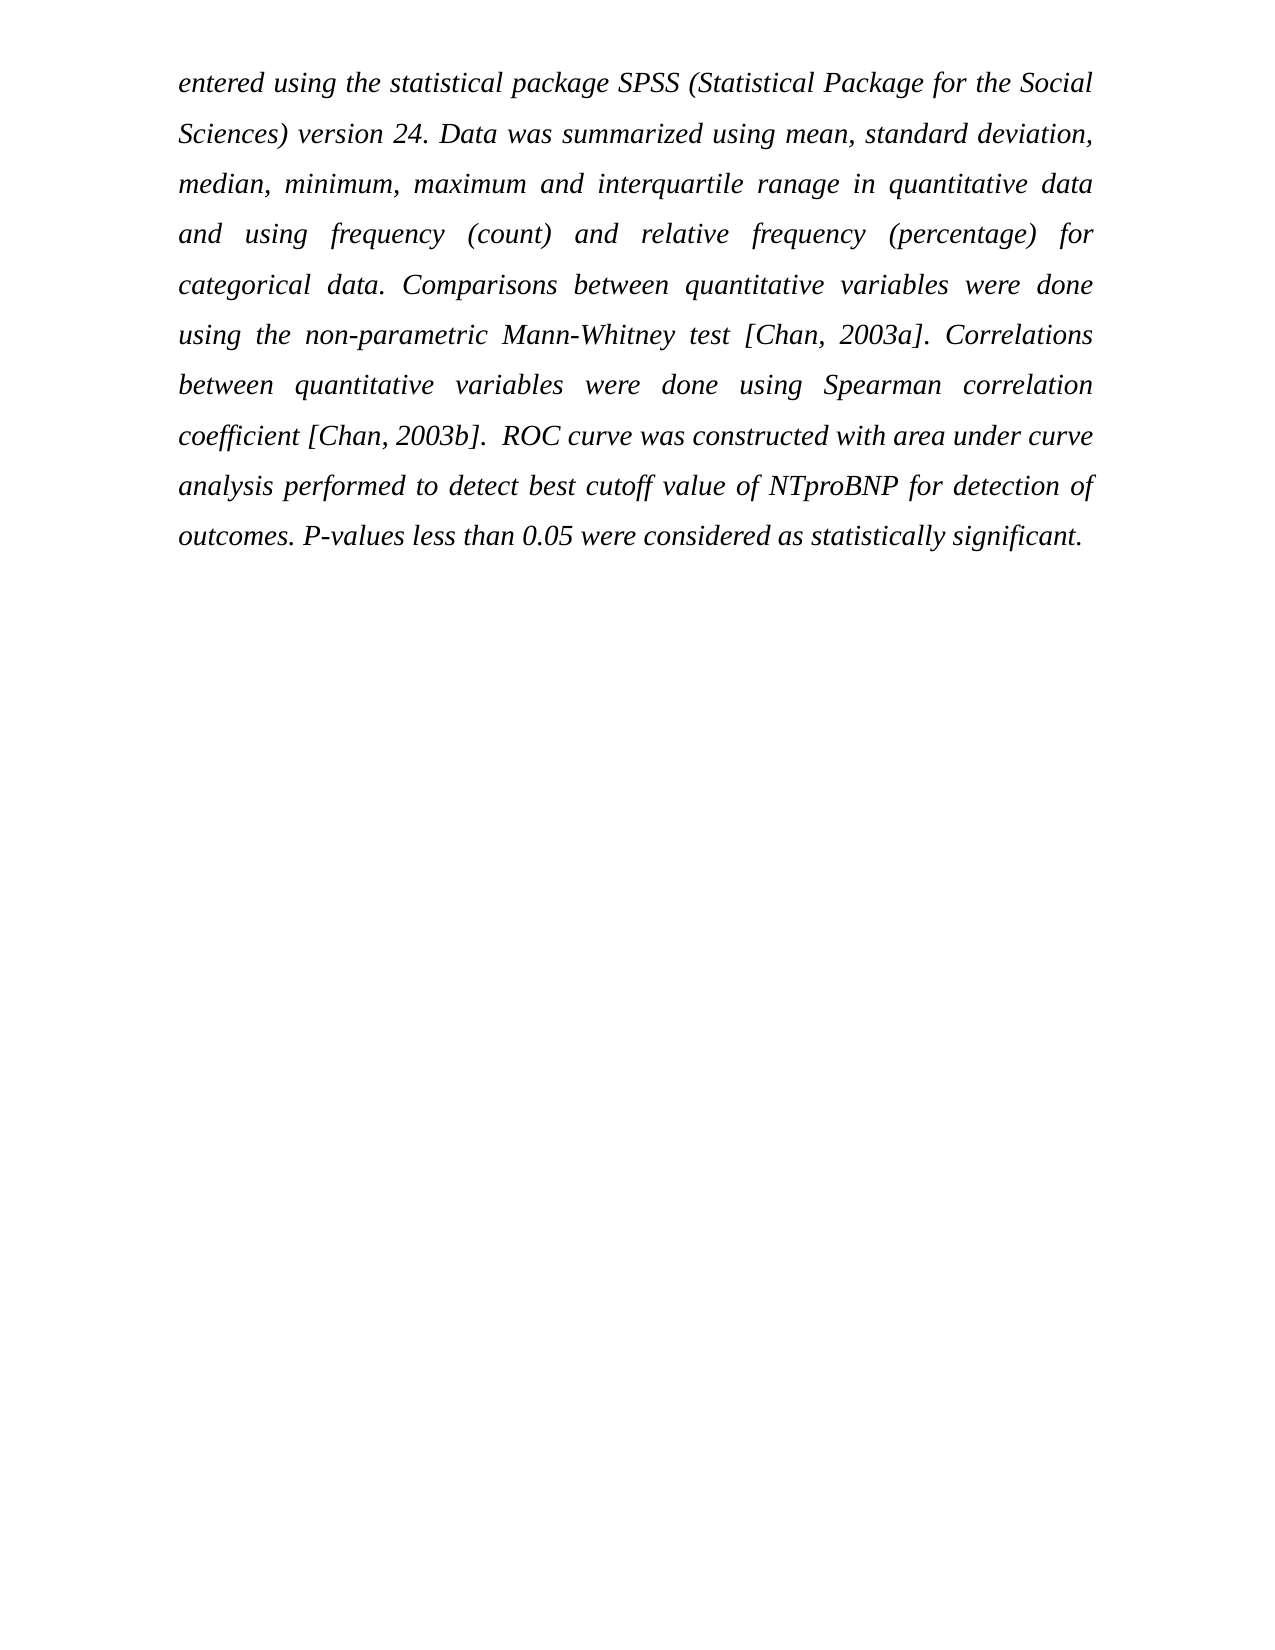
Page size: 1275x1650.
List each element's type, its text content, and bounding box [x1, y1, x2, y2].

text entered using the statistical package SPSS (Statistical Package for the Social Sciences) version 24. Data was summarized using mean, standard deviation, median, minimum, maximum and interquartile ranage in quantitative data and using frequency (count) and relative frequency (percentage) for categorical data. Comparisons between quantitative variables were done using the non-parametric Mann-Whitney test [Chan, 2003a]. Correlations between quantitative variables were done using Spearman correlation coefficient [Chan, 2003b]. ROC curve was constructed with area under curve analysis performed to detect best cutoff value of NTproBNP for detection of outcomes. P-values less than 0.05 were considered as statistically significant. [178, 66, 1097, 552]
